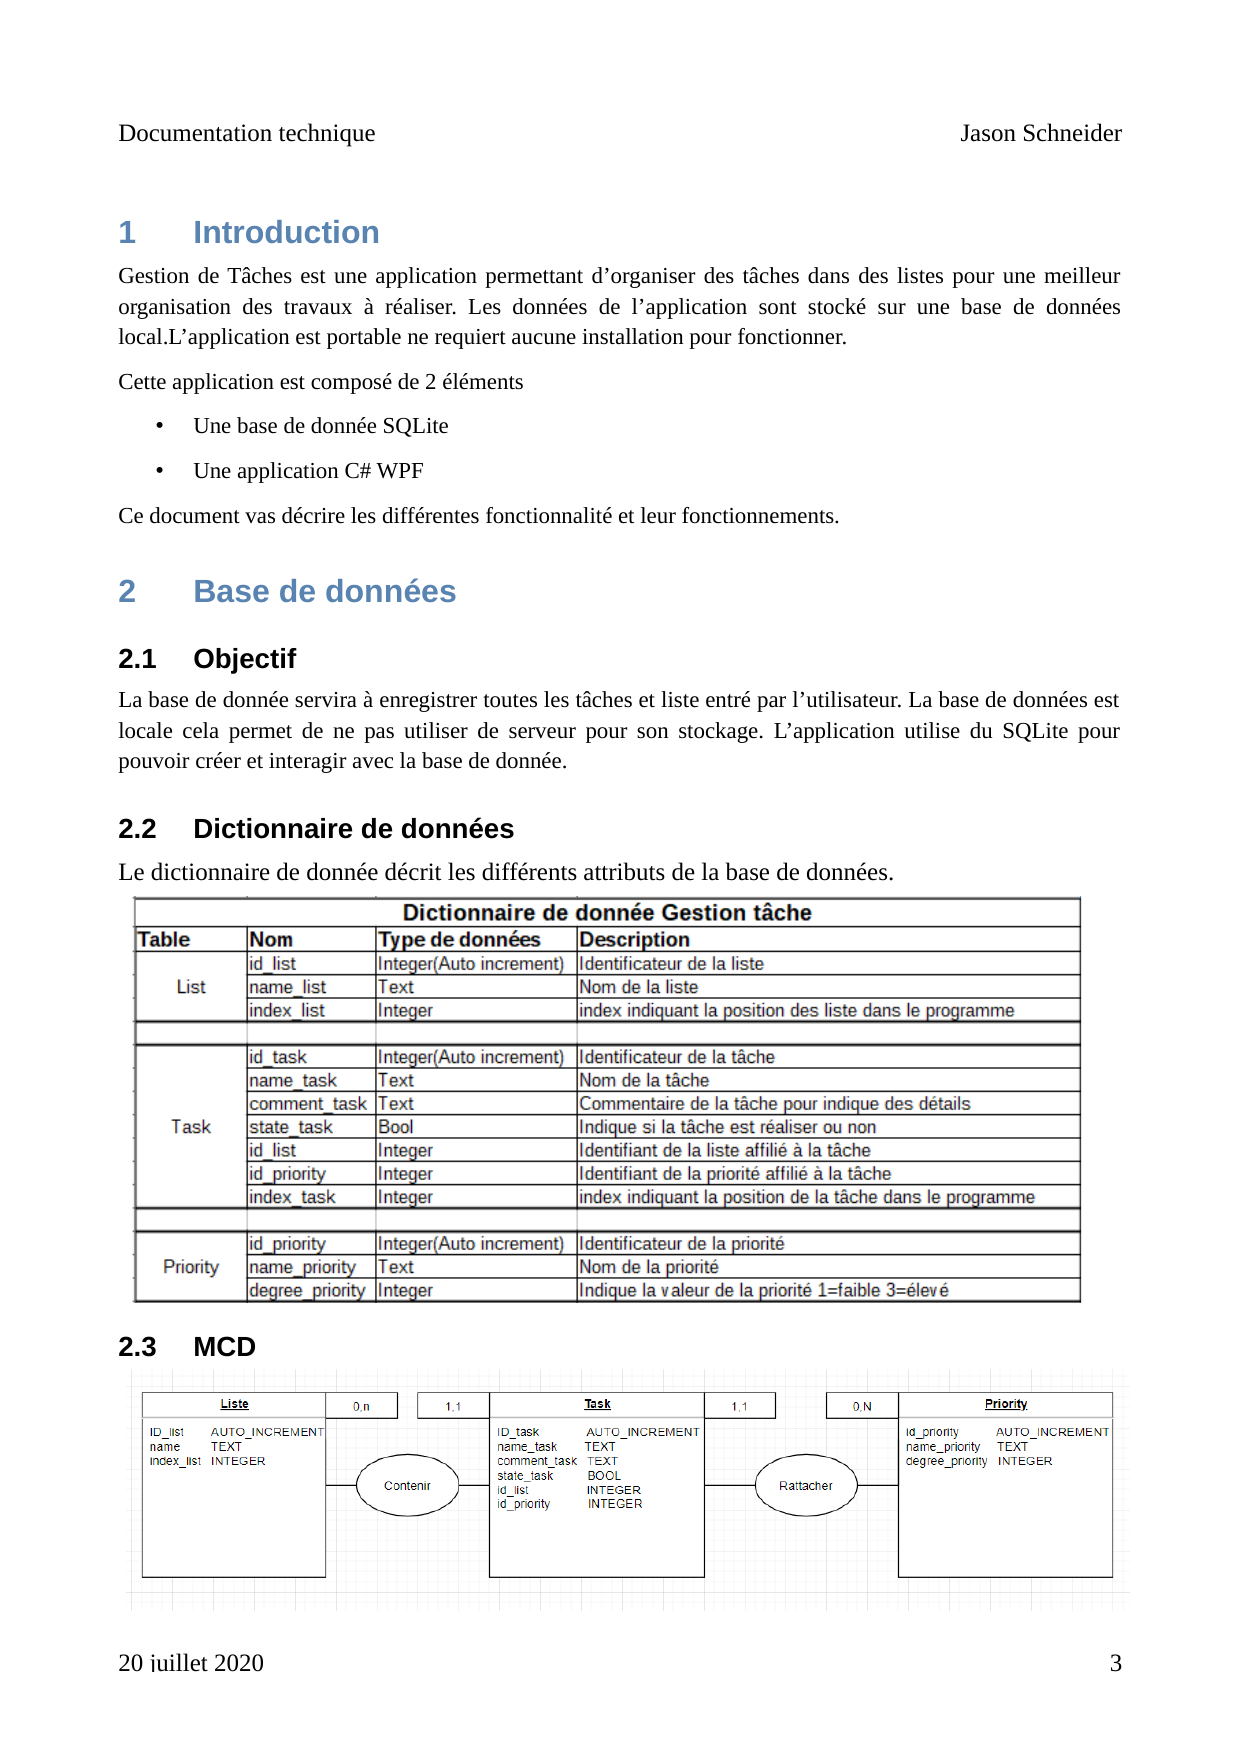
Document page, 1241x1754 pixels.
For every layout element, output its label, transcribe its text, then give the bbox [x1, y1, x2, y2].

list Une application C# WPF [156, 457, 1122, 484]
subtitle Dictionnaire de données [118, 813, 1122, 844]
text Cette application est composé de 2 éléments [118, 368, 1122, 394]
subtitle Objectif [118, 642, 1122, 674]
list Une base de donnée SQLite [156, 413, 1122, 439]
subtitle Introduction [118, 213, 1122, 250]
text La base de donnée servira à enregistrer toutes les tâches et liste entré par l’utilisateur. La base de données est locale cela permet de ne pas utiliser de serveur pour son stockage. L’application utilise du SQLite pour pouvoir créer et interagir avec la base de donnée. [118, 687, 1122, 773]
text Le dictionnaire de donnée décrit les différents attributs de la base de données. [118, 857, 1122, 886]
subtitle MCD [118, 1330, 1122, 1362]
text Gestion de Tâches est une application permettant d’organiser des tâches dans des listes pour une meilleur organisation des travaux à réaliser. Les données de l’application sont stocké sur une base de données local.L’application est portable ne requiert aucune installation pour fonctionner. [118, 263, 1122, 349]
picture [126, 1369, 1130, 1611]
picture [132, 896, 1082, 1303]
text Ce document vas décrire les différentes fonctionnalité et leur fonctionnements. [118, 502, 1122, 528]
subtitle Base de données [118, 572, 1122, 609]
